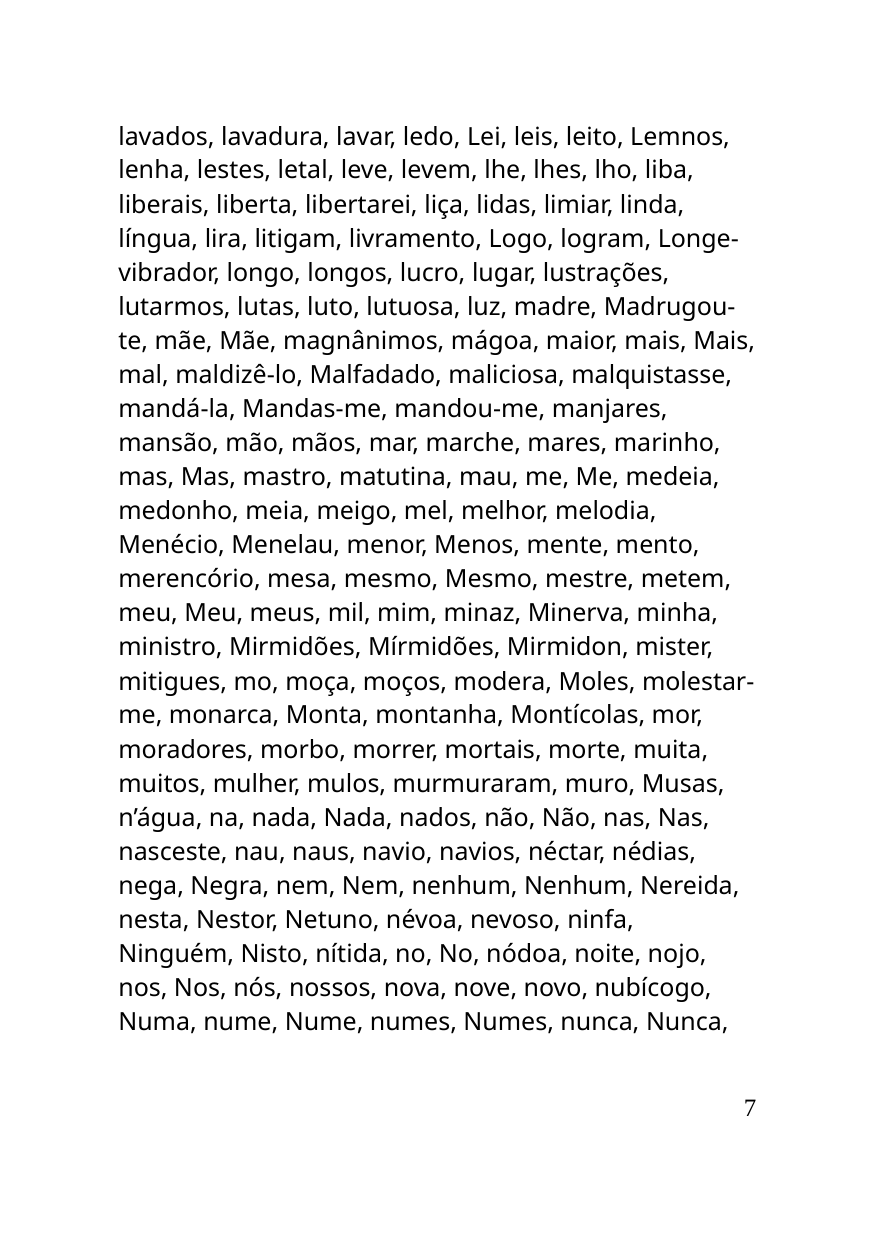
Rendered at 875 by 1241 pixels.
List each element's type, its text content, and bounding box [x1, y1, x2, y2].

text lavados, lavadura, lavar, ledo, Lei, leis, leito, Lemnos, lenha, lestes, letal, leve, levem, lhe, lhes, lho, liba, liberais, liberta, libertarei, liça, lidas, limiar, linda, língua, lira, litigam, livramento, Logo, logram, Longe-vibrador, longo, longos, lucro, lugar, lustrações, lutarmos, lutas, luto, lutuosa, luz, madre, Madrugou-te, mãe, Mãe, magnânimos, mágoa, maior, mais, Mais, mal, maldizê-lo, Malfadado, maliciosa, malquistasse, mandá-la, Mandas-me, mandou-me, manjares, mansão, mão, mãos, mar, marche, mares, marinho, mas, Mas, mastro, matutina, mau, me, Me, medeia, medonho, meia, meigo, mel, melhor, melodia, Menécio, Menelau, menor, Menos, mente, mento, merencório, mesa, mesmo, Mesmo, mestre, metem, meu, Meu, meus, mil, mim, minaz, Minerva, minha, ministro, Mirmidões, Mírmidões, Mirmidon, mister, mitigues, mo, moça, moços, modera, Moles, molestar-me, monarca, Monta, montanha, Montícolas, mor, moradores, morbo, morrer, mortais, morte, muita, muitos, mulher, mulos, murmuraram, muro, Musas, n’água, na, nada, Nada, nados, não, Não, nas, Nas, nasceste, nau, naus, navio, navios, néctar, nédias, nega, Negra, nem, Nem, nenhum, Nenhum, Nereida, nesta, Nestor, Netuno, névoa, nevoso, ninfa, Ninguém, Nisto, nítida, no, No, nódoa, noite, nojo, nos, Nos, nós, nossos, nova, nove, novo, nubícogo, Numa, nume, Nume, numes, Numes, nunca, Nunca, [118, 118, 756, 1038]
